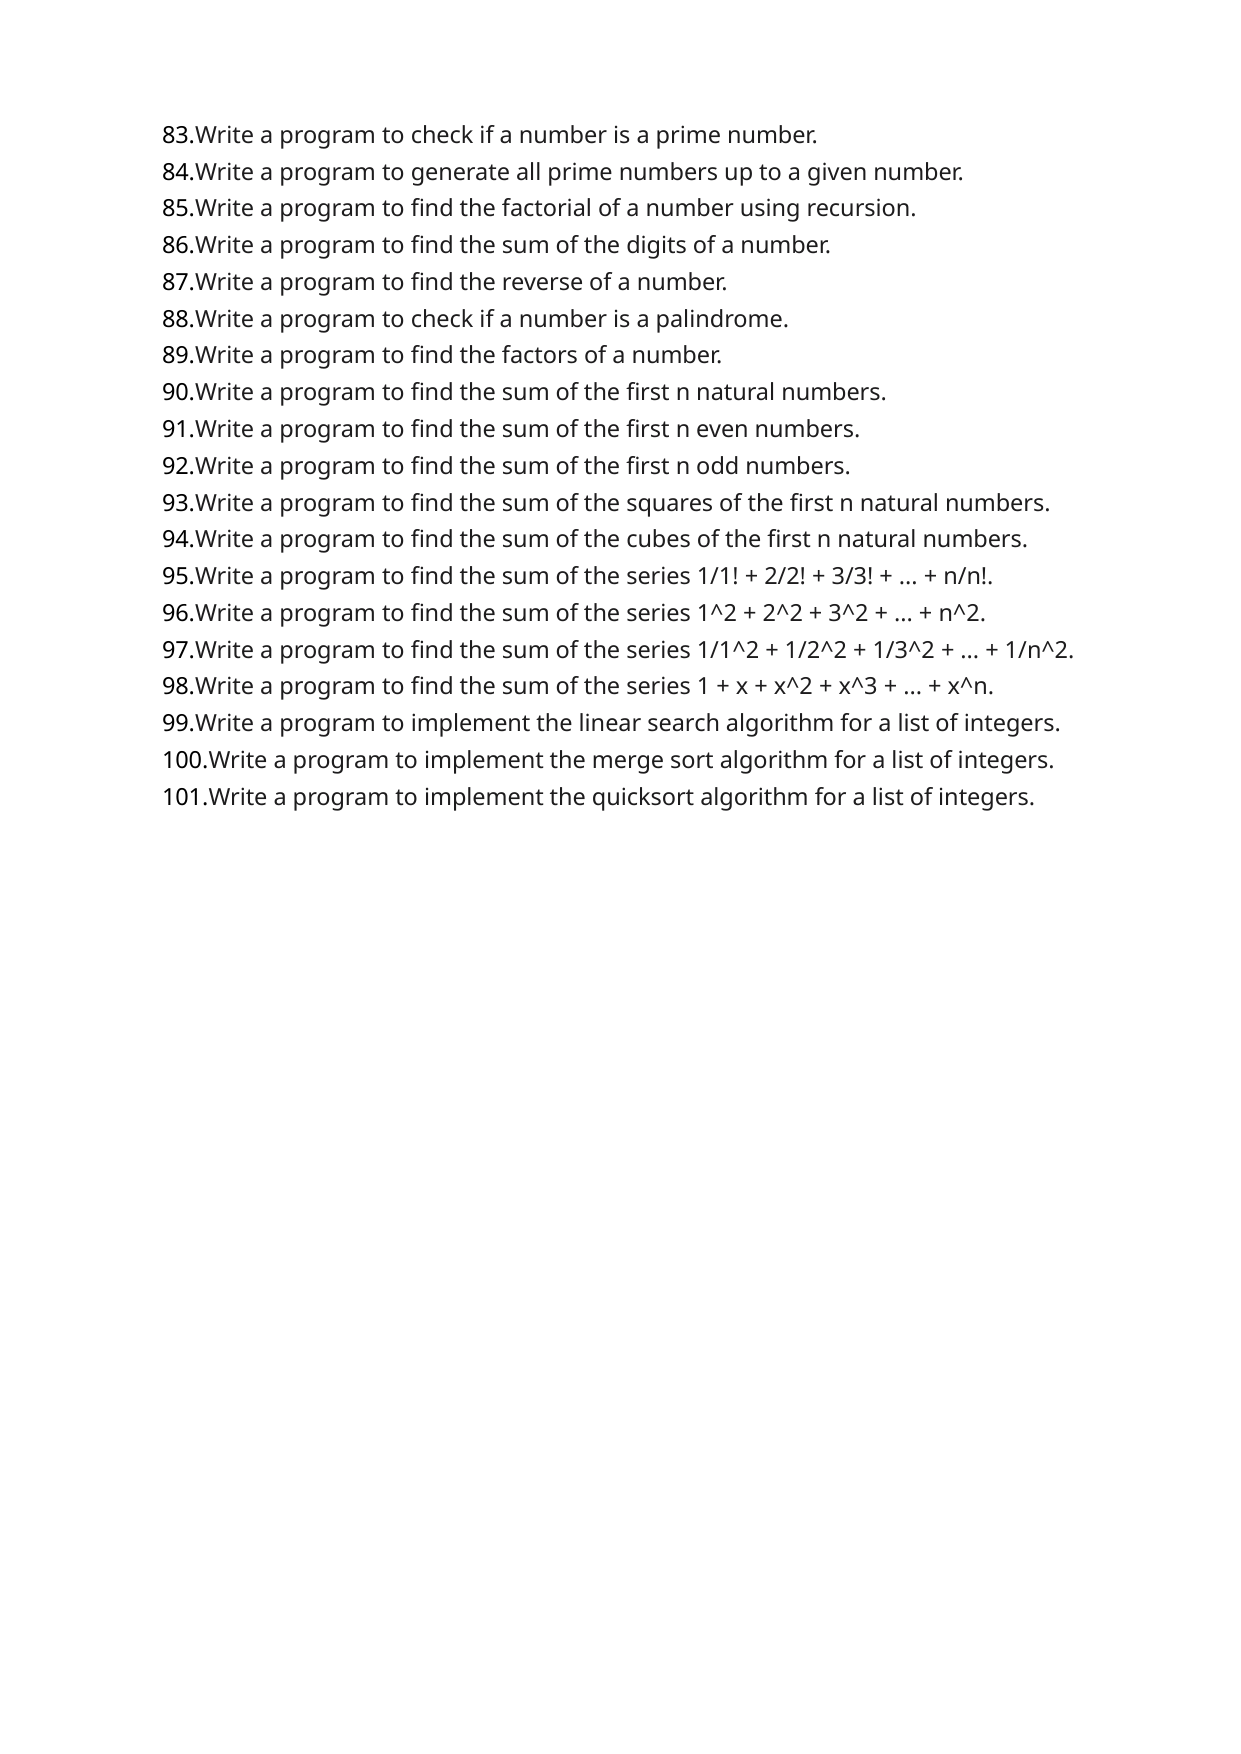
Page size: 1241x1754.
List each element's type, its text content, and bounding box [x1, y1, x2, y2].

list Write a program to find the sum of the series 1^2 + 2^2 + 3^2 + ... + n^2. [162, 596, 1187, 628]
list Write a program to find the factorial of a number using recursion. [162, 192, 1187, 224]
list Write a program to implement the merge sort algorithm for a list of integers. [162, 743, 1187, 775]
list Write a program to find the sum of the series 1/1^2 + 1/2^2 + 1/3^2 + ... + 1/n^2. [162, 633, 1187, 665]
list Write a program to check if a number is a prime number. [162, 118, 1187, 150]
list Write a program to find the factors of a number. [162, 339, 1187, 371]
list Write a program to find the sum of the first n odd numbers. [162, 449, 1187, 481]
list Write a program to find the sum of the first n even numbers. [162, 412, 1187, 444]
list Write a program to find the reverse of a number. [162, 265, 1187, 297]
list Write a program to find the sum of the first n natural numbers. [162, 376, 1187, 407]
list Write a program to find the sum of the squares of the first n natural numbers. [162, 486, 1187, 518]
list Write a program to find the sum of the series 1 + x + x^2 + x^3 + ... + x^n. [162, 670, 1187, 702]
list Write a program to generate all prime numbers up to a given number. [162, 155, 1187, 187]
list Write a program to find the sum of the series 1/1! + 2/2! + 3/3! + ... + n/n!. [162, 559, 1187, 591]
list Write a program to check if a number is a palindrome. [162, 302, 1187, 334]
list Write a program to implement the linear search algorithm for a list of integers. [162, 706, 1187, 738]
list Write a program to find the sum of the digits of a number. [162, 228, 1187, 260]
list Write a program to implement the quicksort algorithm for a list of integers. [162, 780, 1187, 812]
list Write a program to find the sum of the cubes of the first n natural numbers. [162, 523, 1187, 554]
